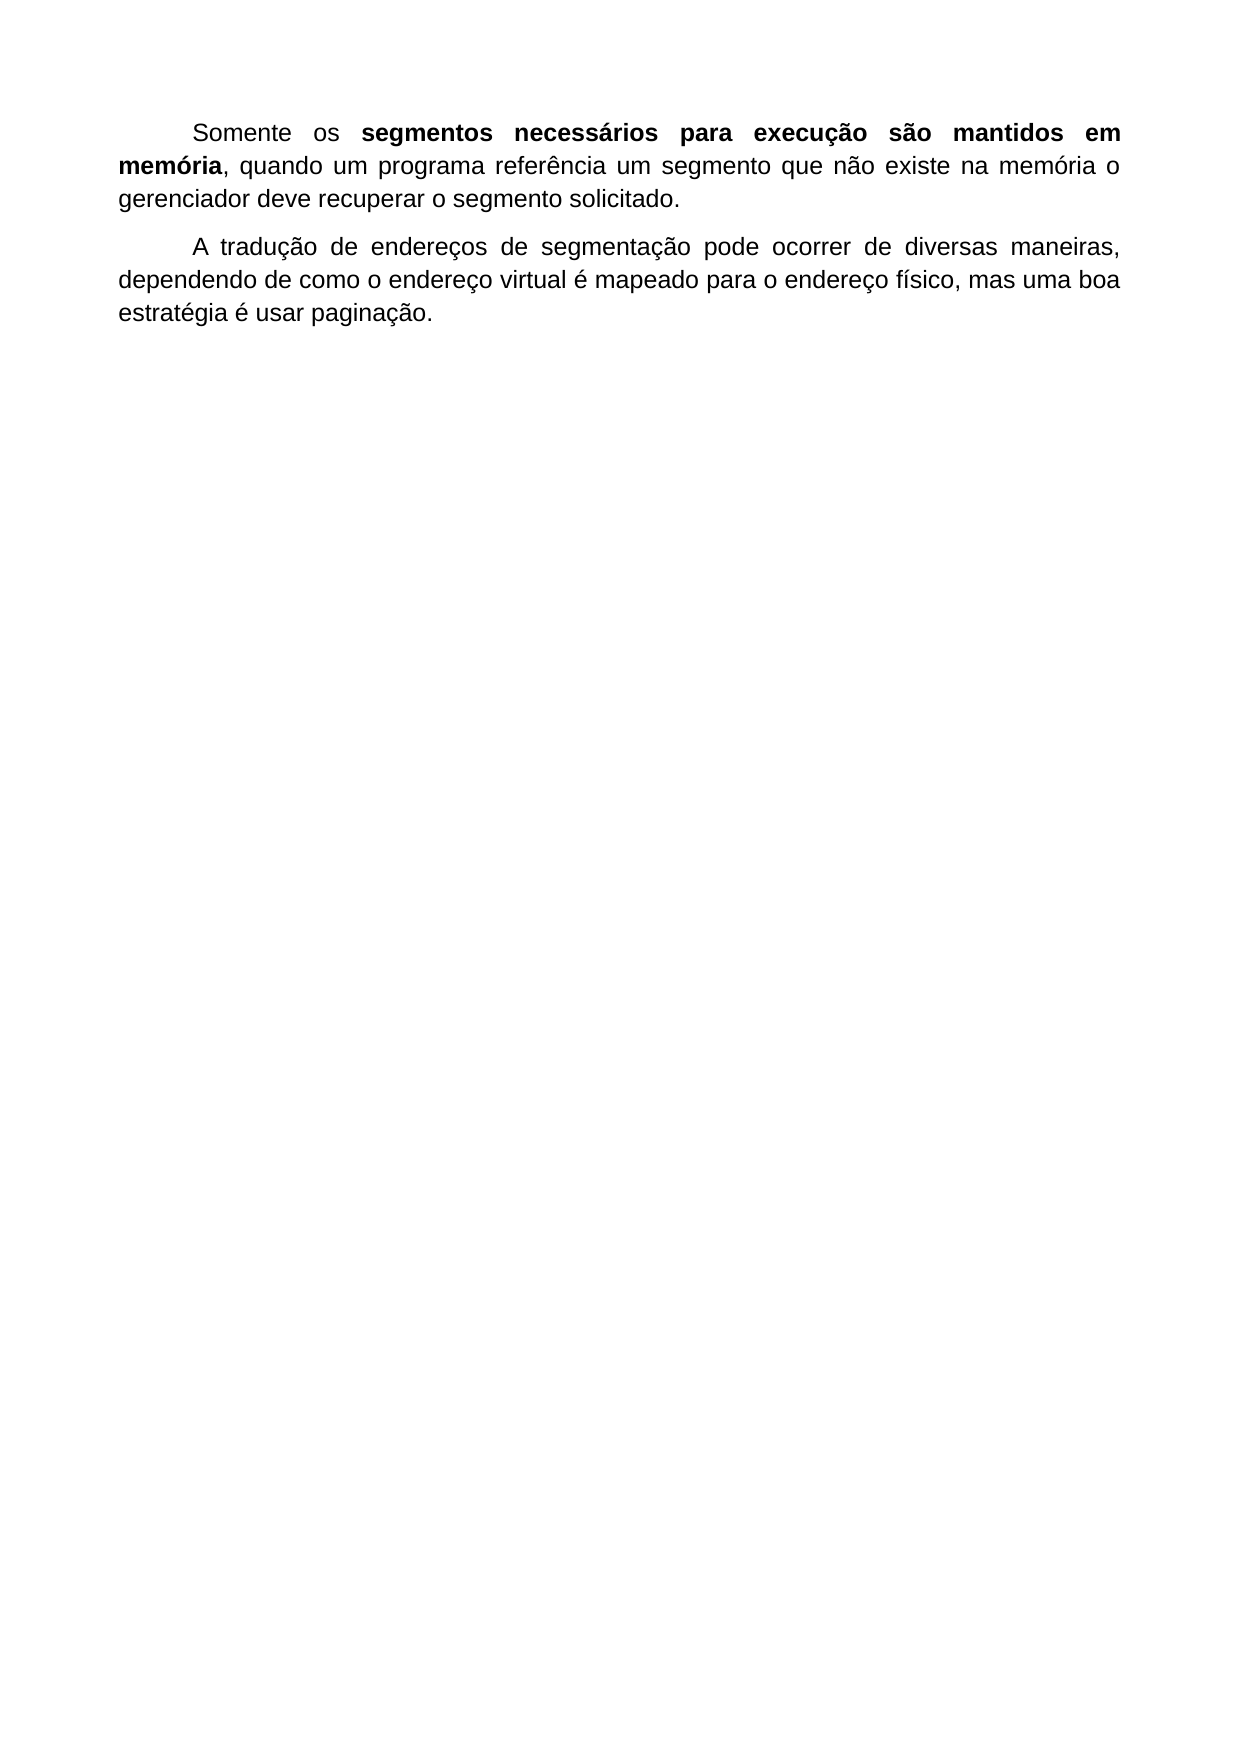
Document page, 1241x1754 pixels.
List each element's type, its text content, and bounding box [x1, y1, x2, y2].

text Somente os segmentos necessários para execução são mantidos em memória, quando um programa referência um segmento que não existe na memória o gerenciador deve recuperar o segmento solicitado. [118, 118, 1122, 213]
text A tradução de endereços de segmentação pode ocorrer de diversas maneiras, dependendo de como o endereço virtual é mapeado para o endereço físico, mas uma boa estratégia é usar paginação. [118, 232, 1122, 327]
